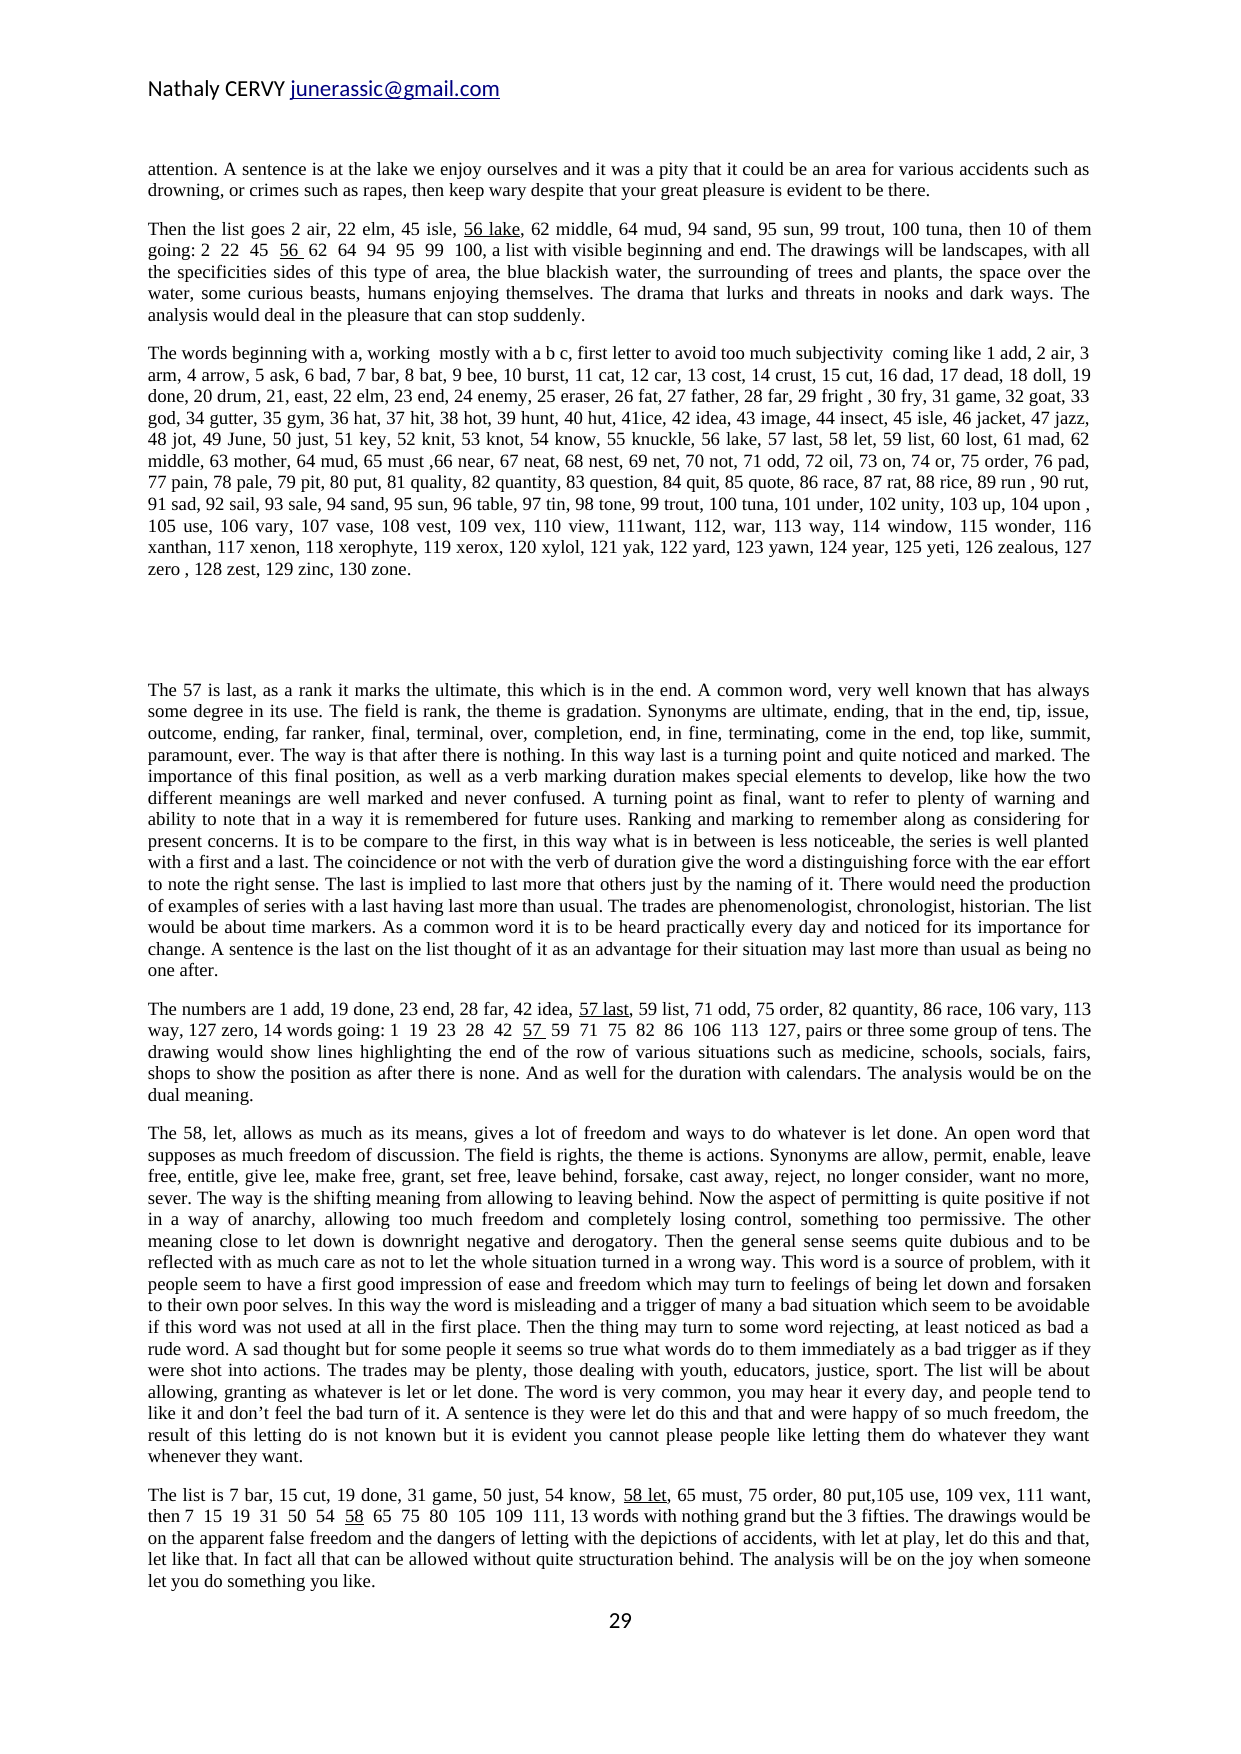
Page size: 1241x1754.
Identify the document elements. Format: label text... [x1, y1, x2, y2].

text The list is 7 bar, 15 cut, 19 done, 31 game, 50 just, 54 know, 58 let, 65 must, 75 order, 80 put,105 use, 109 vex, 111 want, then 7 15 19 31 50 54 58 65 75 80 105 109 111, 13 words with nothing grand but the 3 fifties. The drawings would be on the apparent false freedom and the dangers of letting with the depictions of accidents, with let at play, let do this and that, let like that. In fact all that can be allowed without quite structuration behind. The analysis will be on the joy when someone let you do something you like. [148, 1483, 1093, 1591]
text Then the list goes 2 air, 22 elm, 45 isle, 56 lake, 62 middle, 64 mud, 94 sand, 95 sun, 99 trout, 100 tuna, then 10 of them going: 2 22 45 56 62 64 94 95 99 100, a list with visible beginning and end. The drawings will be landscapes, with all the specificities sides of this type of area, the blue blackish water, the surrounding of trees and plants, the space over the water, some curious beasts, humans enjoying themselves. The drama that lurks and threats in nooks and dark ways. The analysis would deal in the pleasure that can stop suddenly. [148, 218, 1093, 325]
text The 58, let, allows as much as its means, gives a lot of freedom and ways to do whatever is let done. An open word that supposes as much freedom of discussion. The field is rights, the theme is actions. Synonyms are allow, permit, enable, leave free, entitle, give lee, make free, grant, set free, leave behind, forsake, cast away, reject, no longer consider, want no more, sever. The way is the shifting meaning from allowing to leaving behind. Now the aspect of permitting is quite positive if not in a way of anarchy, allowing too much freedom and completely losing control, something too permissive. The other meaning close to let down is downright negative and derogatory. Then the general sense seems quite dubious and to be reflected with as much care as not to let the whole situation turned in a wrong way. This word is a source of problem, with it people seem to have a first good impression of ease and freedom which may turn to feelings of being let down and forsaken to their own poor selves. In this way the word is misleading and a trigger of many a bad situation which seem to be avoidable if this word was not used at all in the first place. Then the thing may turn to some word rejecting, at least noticed as bad a rude word. A sad thought but for some people it seems so true what words do to them immediately as a bad trigger as if they were shot into actions. The trades may be plenty, those dealing with youth, educators, justice, sport. The list will be about allowing, granting as whatever is let or let done. The word is very common, you may hear it every day, and people tend to like it and don’t feel the bad turn of it. A sentence is they were let do this and that and were happy of so much freedom, the result of this letting do is not known but it is evident you cannot please people like letting them do whatever they want whenever they want. [148, 1122, 1093, 1467]
text The words beginning with a, working mostly with a b c, first letter to avoid too much subjectivity coming like 1 add, 2 air, 3 arm, 4 arrow, 5 ask, 6 bad, 7 bar, 8 bat, 9 bee, 10 burst, 11 cat, 12 car, 13 cost, 14 crust, 15 cut, 16 dad, 17 dead, 18 doll, 19 done, 20 drum, 21, east, 22 elm, 23 end, 24 enemy, 25 eraser, 26 fat, 27 father, 28 far, 29 fright , 30 fry, 31 game, 32 goat, 33 god, 34 gutter, 35 gym, 36 hat, 37 hit, 38 hot, 39 hunt, 40 hut, 41ice, 42 idea, 43 image, 44 insect, 45 isle, 46 jacket, 47 jazz, 48 jot, 49 June, 50 just, 51 key, 52 knit, 53 knot, 54 know, 55 knuckle, 56 lake, 57 last, 58 let, 59 list, 60 lost, 61 mad, 62 middle, 63 mother, 64 mud, 65 must ,66 near, 67 neat, 68 nest, 69 net, 70 not, 71 odd, 72 oil, 73 on, 74 or, 75 order, 76 pad, 77 pain, 78 pale, 79 pit, 80 put, 81 quality, 82 quantity, 83 question, 84 quit, 85 quote, 86 race, 87 rat, 88 rice, 89 run , 90 rut, 91 sad, 92 sail, 93 sale, 94 sand, 95 sun, 96 table, 97 tin, 98 tone, 99 trout, 100 tuna, 101 under, 102 unity, 103 up, 104 upon , 105 use, 106 vary, 107 vase, 108 vest, 109 vex, 110 view, 111want, 112, war, 113 way, 114 window, 115 wonder, 116 xanthan, 117 xenon, 118 xerophyte, 119 xerox, 120 xylol, 121 yak, 122 yard, 123 yawn, 124 year, 125 yeti, 126 zealous, 127 zero , 128 zest, 129 zinc, 130 zone. [148, 342, 1093, 579]
text The numbers are 1 add, 19 done, 23 end, 28 far, 42 idea, 57 last, 59 list, 71 odd, 75 order, 82 quantity, 86 race, 106 vary, 113 way, 127 zero, 14 words going: 1 19 23 28 42 57 59 71 75 82 86 106 113 127, pairs or three some group of tens. The drawing would show lines highlighting the end of the row of various situations such as medicine, schools, socials, fairs, shops to show the position as after there is none. And as well for the duration with calendars. The analysis would be on the dual meaning. [148, 997, 1093, 1105]
text attention. A sentence is at the lake we enjoy ourselves and it was a pity that it could be an area for various accidents such as drowning, or crimes such as rapes, then keep wary despite that your great pleasure is evident to be there. [148, 158, 1093, 201]
text The 57 is last, as a rank it marks the ultimate, this which is in the end. A common word, very well known that has always some degree in its use. The field is rank, the theme is gradation. Synonyms are ultimate, ending, that in the end, tip, issue, outcome, ending, far ranker, final, terminal, over, completion, end, in fine, terminating, come in the end, top like, summit, paramount, ever. The way is that after there is nothing. In this way last is a turning point and quite noticed and marked. The importance of this final position, as well as a verb marking duration makes special elements to develop, like how the two different meanings are well marked and never confused. A turning point as final, want to refer to plenty of warning and ability to note that in a way it is remembered for future uses. Ranking and marking to remember along as considering for present concerns. It is to be compare to the first, in this way what is in between is less noticeable, the series is well planted with a first and a last. The coincidence or not with the verb of duration give the word a distinguishing force with the ear effort to note the right sense. The last is implied to last more that others just by the naming of it. There would need the production of examples of series with a last having last more than usual. The trades are phenomenologist, chronologist, historian. The list would be about time markers. As a common word it is to be heard practically every day and noticed for its importance for change. A sentence is the last on the list thought of it as an advantage for their situation may last more than usual as being no one after. [148, 679, 1093, 981]
